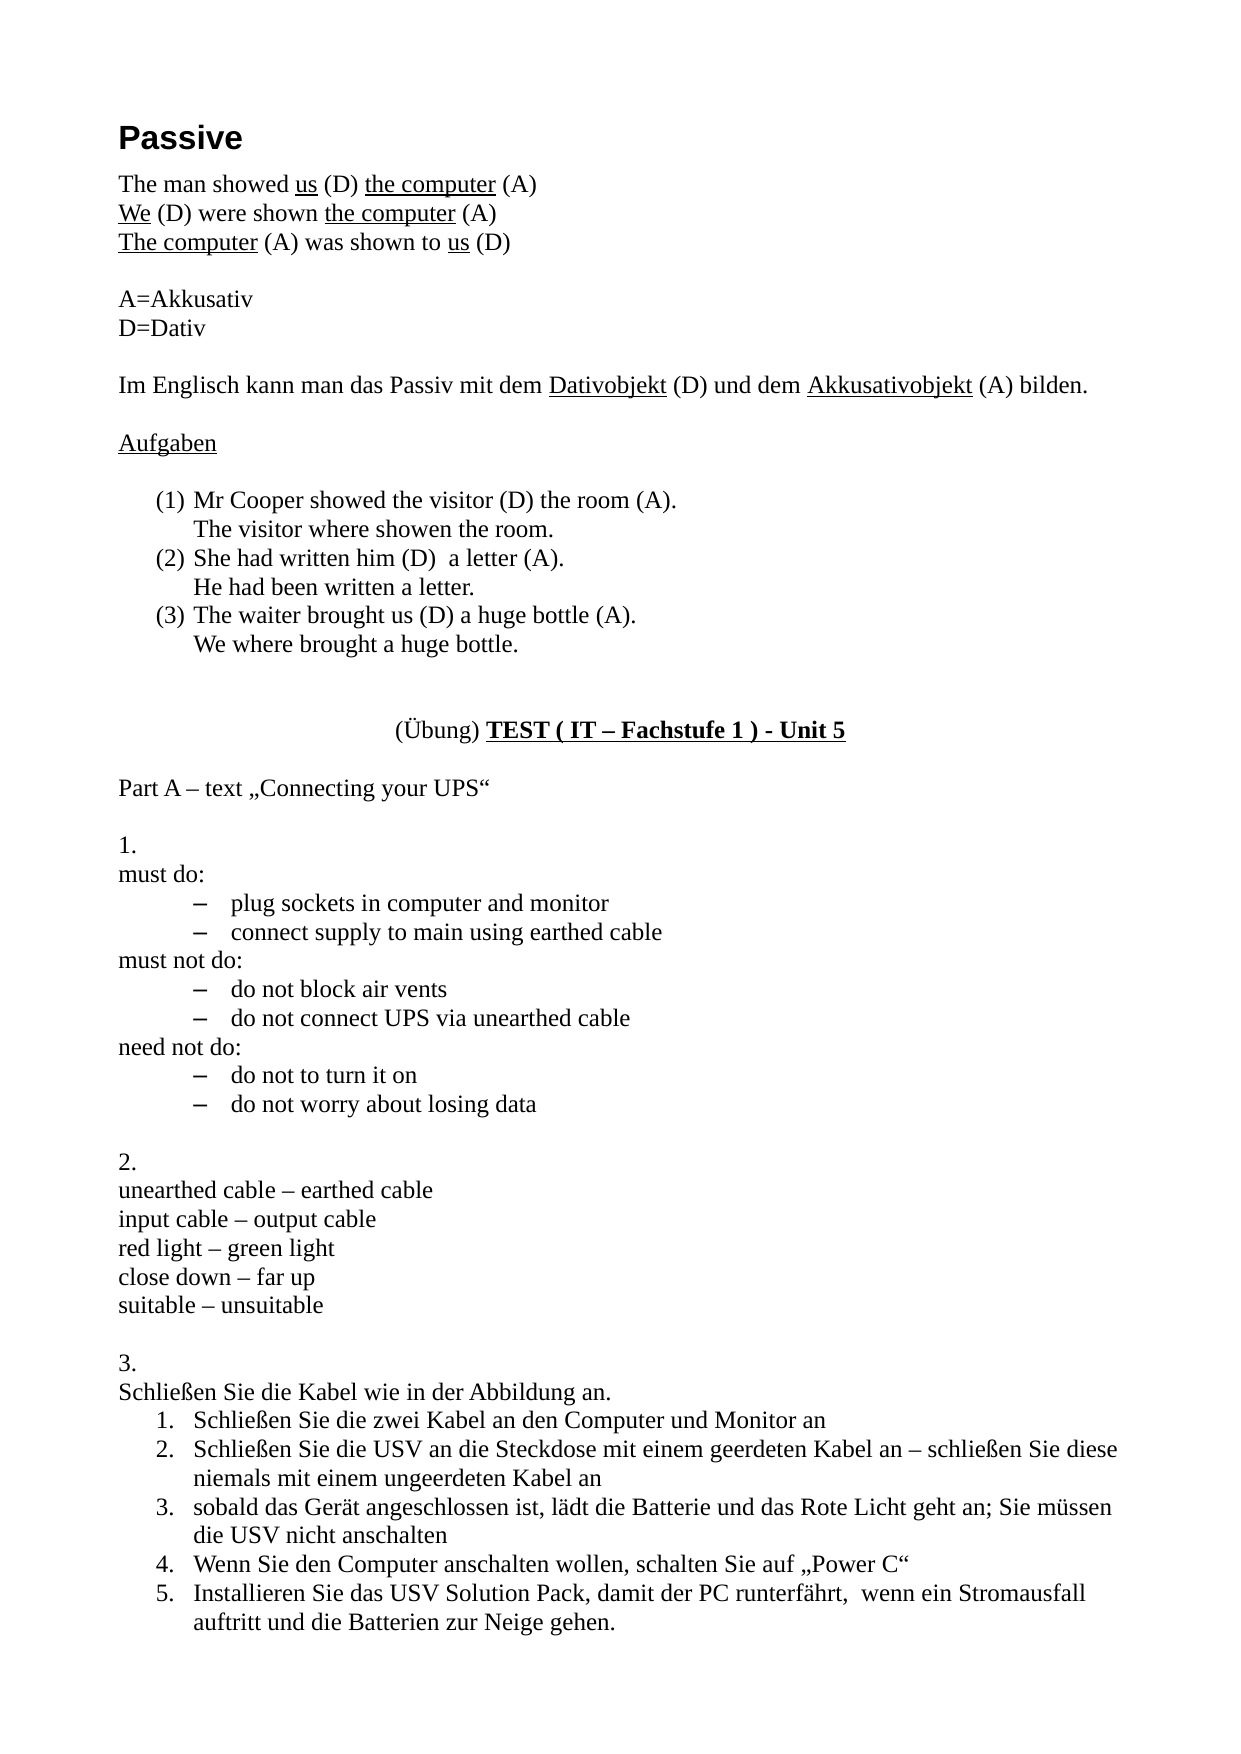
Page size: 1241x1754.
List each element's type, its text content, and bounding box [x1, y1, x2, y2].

text input cable – output cable [118, 1204, 1122, 1233]
text Aufgaben [118, 428, 1122, 457]
list do not block air vents [193, 974, 1122, 1003]
text (Übung) TEST ( IT – Fachstufe 1 ) - Unit 5 [118, 716, 1122, 744]
list do not to turn it on [193, 1061, 1122, 1089]
subtitle Passive [118, 118, 1122, 157]
text Im Englisch kann man das Passiv mit dem Dativobjekt (D) und dem Akkusativobjekt (A) bilden. [118, 371, 1122, 399]
list Schließen Sie die USV an die Steckdose mit einem geerdeten Kabel an – schließen Sie diese niemals mit einem ungeerdeten Kabel an [156, 1434, 1122, 1492]
list do not worry about losing data [193, 1089, 1122, 1118]
list Installieren Sie das USV Solution Pack, damit der PC runterfährt, wenn ein Stromausfall auftritt und die Batterien zur Neige gehen. [156, 1578, 1122, 1636]
text need not do: [118, 1032, 1122, 1061]
text D=Dativ [118, 313, 1122, 342]
text 2. [118, 1147, 1122, 1176]
list Mr Cooper showed the visitor (D) the room (A). [156, 486, 1122, 514]
list The waiter brought us (D) a huge bottle (A). [156, 601, 1122, 629]
text 3. [118, 1348, 1122, 1377]
text suitable – unsuitable [118, 1291, 1122, 1319]
list He had been written a letter. [156, 572, 1122, 601]
text Part A – text „Connecting your UPS“ [118, 773, 1122, 802]
list The visitor where showen the room. [156, 514, 1122, 543]
text 1. [118, 831, 1122, 859]
text close down – far up [118, 1262, 1122, 1291]
list Wenn Sie den Computer anschalten wollen, schalten Sie auf „Power C“ [156, 1549, 1122, 1578]
text We (D) were shown the computer (A) [118, 198, 1122, 227]
text A=Akkusativ [118, 284, 1122, 313]
list sobald das Gerät angeschlossen ist, lädt die Batterie und das Rote Licht geht an; Sie müssen die USV nicht anschalten [156, 1492, 1122, 1549]
text unearthed cable – earthed cable [118, 1176, 1122, 1204]
list She had written him (D) a letter (A). [156, 543, 1122, 572]
text must do: [118, 859, 1122, 888]
text red light – green light [118, 1233, 1122, 1262]
list plug sockets in computer and monitor [193, 888, 1122, 917]
text must not do: [118, 946, 1122, 974]
list Schließen Sie die zwei Kabel an den Computer und Monitor an [156, 1406, 1122, 1434]
list We where brought a huge bottle. [156, 629, 1122, 658]
text The man showed us (D) the computer (A) [118, 169, 1122, 198]
text The computer (A) was shown to us (D) [118, 227, 1122, 256]
list connect supply to main using earthed cable [193, 917, 1122, 946]
text Schließen Sie die Kabel wie in der Abbildung an. [118, 1377, 1122, 1406]
list do not connect UPS via unearthed cable [193, 1003, 1122, 1032]
